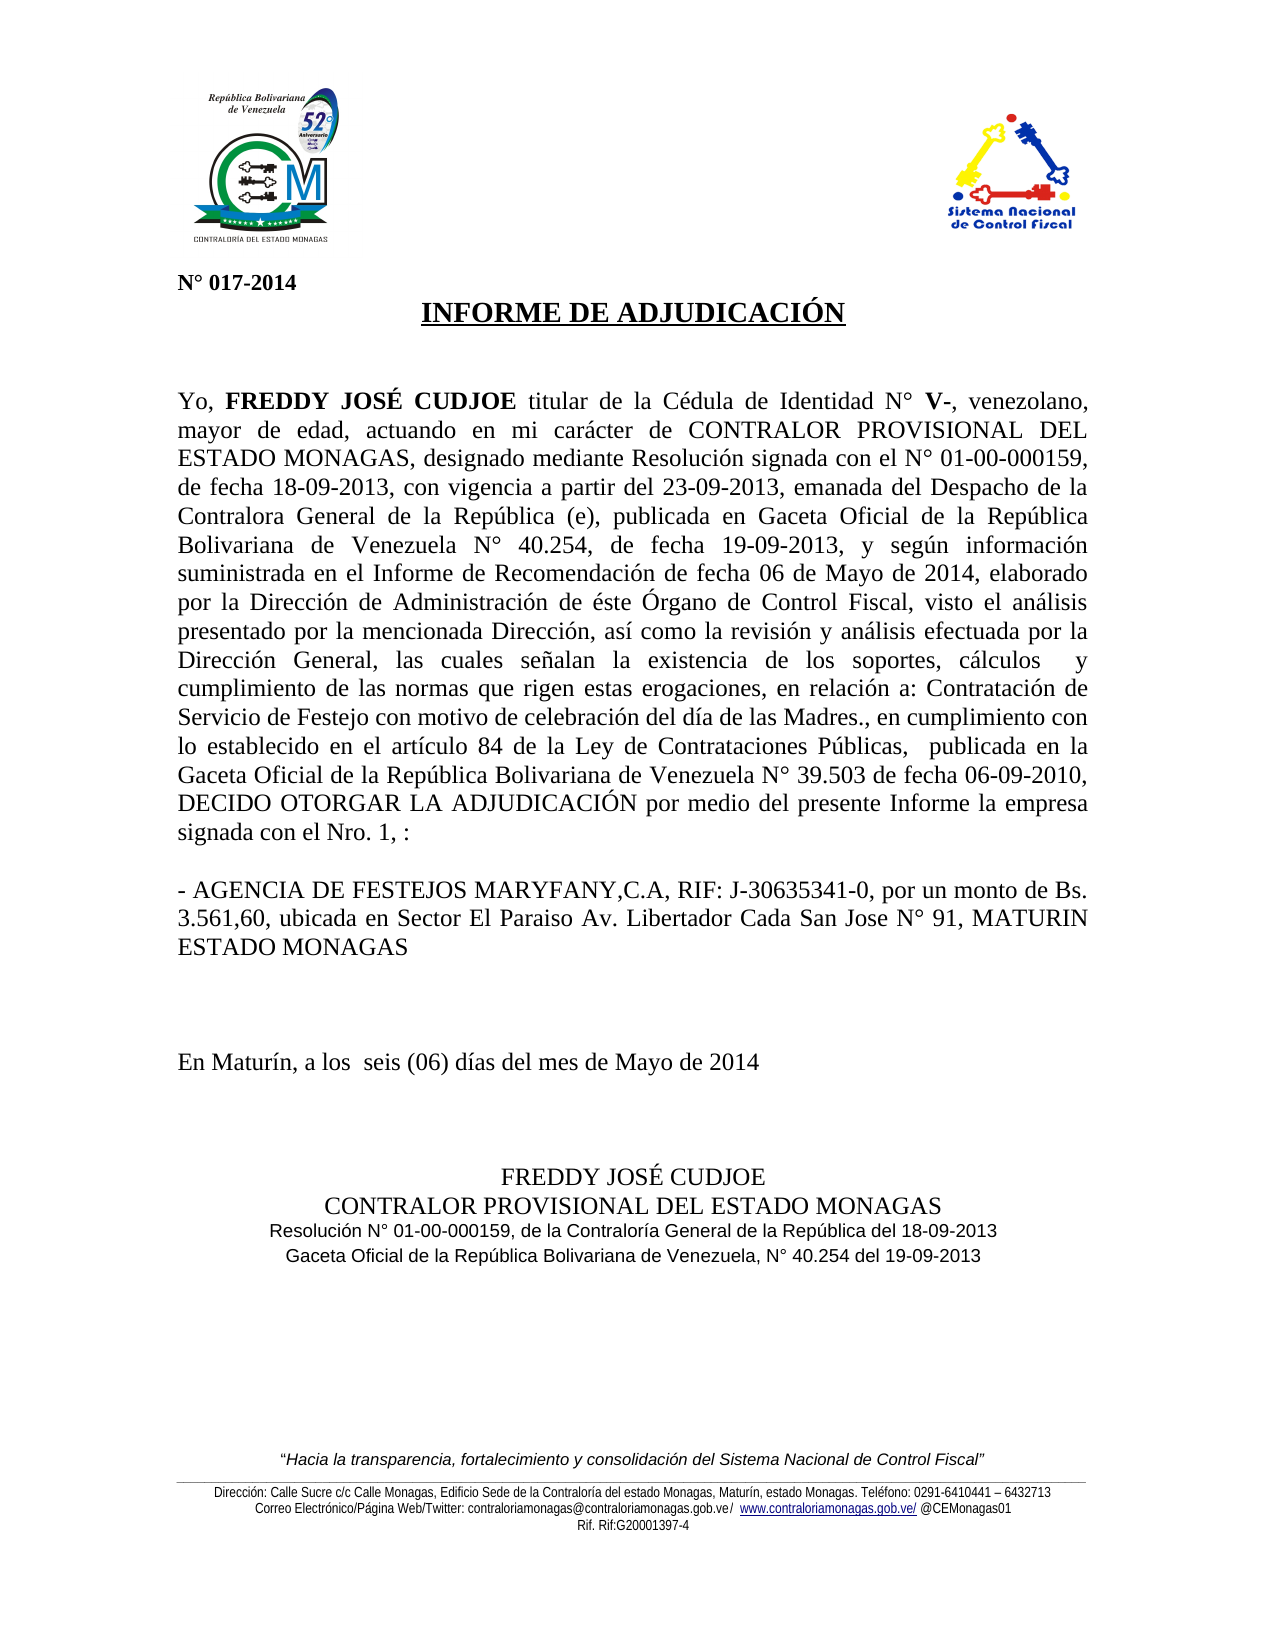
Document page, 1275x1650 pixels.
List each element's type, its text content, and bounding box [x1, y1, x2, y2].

text INFORME DE ADJUDICACIÓN [177, 295, 1089, 328]
text FREDDY JOSÉ CUDJOE [177, 1162, 1089, 1191]
text - AGENCIA DE FESTEJOS MARYFANY,C.A, RIF: J-30635341-0, por un monto de Bs. 3.561,60, ubicada en Sector El Paraiso Av. Libertador Cada San Jose N° 91, MATURIN ESTADO MONAGAS [177, 875, 1089, 1018]
text En Maturín, a los seis (06) días del mes de Mayo de 2014 [177, 1047, 1089, 1076]
text N° 017-2014 [177, 269, 1089, 295]
text Resolución N° 01-00-000159, de la Contraloría General de la República del 18-09-2013 [177, 1220, 1089, 1241]
picture [941, 107, 1088, 235]
text CONTRALOR PROVISIONAL DEL ESTADO MONAGAS [177, 1191, 1089, 1220]
text Gaceta Oficial de la República Bolivariana de Venezuela, N° 40.254 del 19-09-2013 [177, 1241, 1089, 1266]
text Yo, FREDDY JOSÉ CUDJOE titular de la Cédula de Identidad N° V-, venezolano, mayor de edad, actuando en mi carácter de CONTRALOR PROVISIONAL DEL ESTADO MONAGAS, designado mediante Resolución signada con el N° 01-00-000159, de fecha 18-09-2013, con vigencia a partir del 23-09-2013, emanada del Despacho de la Contralora General de la República (e), publicada en Gaceta Oficial de la República Bolivariana de Venezuela N° 40.254, de fecha 19-09-2013, y según información suministrada en el Informe de Recomendación de fecha 06 de Mayo de 2014, elaborado por la Dirección de Administración de éste Órgano de Control Fiscal, visto el análisis presentado por la mencionada Dirección, así como la revisión y análisis efectuada por la Dirección General, las cuales señalan la existencia de los soportes, cálculos y cumplimiento de las normas que rigen estas erogaciones, en relación a: Contratación de Servicio de Festejo con motivo de celebración del día de las Madres., en cumplimiento con lo establecido en el artículo 84 de la Ley de Contrataciones Públicas, publicada en la Gaceta Oficial de la República Bolivariana de Venezuela N° 39.503 de fecha 06-09-2010, DECIDO OTORGAR LA ADJUDICACIÓN por medio del presente Informe la empresa signada con el Nro. 1, : [177, 386, 1089, 846]
picture [169, 72, 363, 258]
